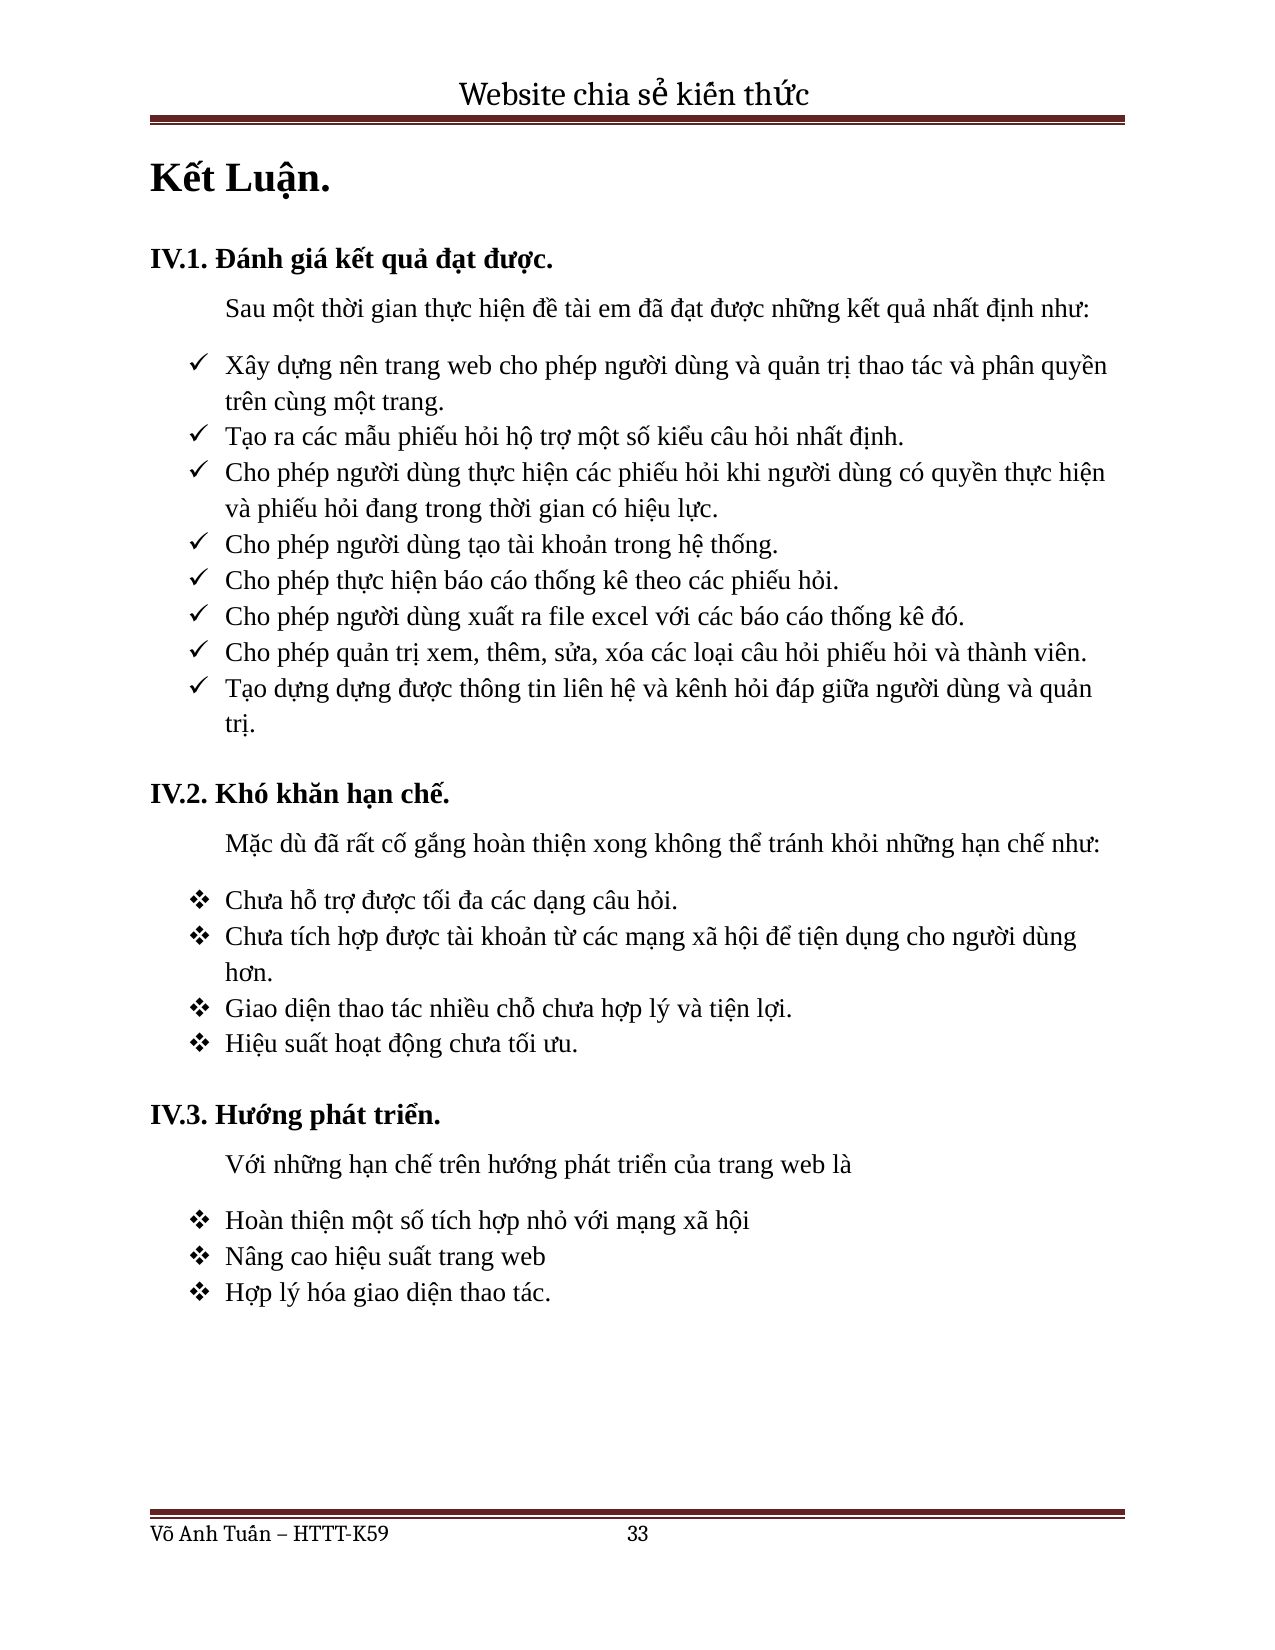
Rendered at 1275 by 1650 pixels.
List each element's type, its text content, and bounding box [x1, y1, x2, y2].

list Hiệu suất hoạt động chưa tối ưu. [187, 1028, 1125, 1059]
list Tạo ra các mẫu phiếu hỏi hộ trợ một số kiểu câu hỏi nhất định. [187, 420, 1125, 452]
subtitle Kết Luận. [150, 153, 1125, 201]
list Hợp lý hóa giao diện thao tác. [187, 1276, 1125, 1308]
list Hoàn thiện một số tích hợp nhỏ với mạng xã hội [187, 1204, 1125, 1236]
list Cho phép thực hiện báo cáo thống kê theo các phiếu hỏi. [187, 564, 1125, 595]
text Mặc dù đã rất cố gắng hoàn thiện xong không thể tránh khỏi những hạn chế như: [150, 828, 1125, 859]
list Xây dựng nên trang web cho phép người dùng và quản trị thao tác và phân quyền trên cùng một trang. [187, 349, 1125, 416]
list Nâng cao hiệu suất trang web [187, 1240, 1125, 1272]
text Sau một thời gian thực hiện đề tài em đã đạt được những kết quả nhất định như: [150, 292, 1125, 323]
list Cho phép người dùng tạo tài khoản trong hệ thống. [187, 528, 1125, 559]
list Cho phép quản trị xem, thêm, sửa, xóa các loại câu hỏi phiếu hỏi và thành viên. [187, 636, 1125, 667]
list Chưa tích hợp được tài khoản từ các mạng xã hội để tiện dụng cho người dùng hơn. [187, 920, 1125, 987]
list Cho phép người dùng xuất ra file excel với các báo cáo thống kê đó. [187, 600, 1125, 631]
list Tạo dựng dựng được thông tin liên hệ và kênh hỏi đáp giữa người dùng và quản trị. [187, 672, 1125, 739]
subtitle IV.3. Hướng phát triển. [150, 1097, 1125, 1130]
subtitle IV.2. Khó khăn hạn chế. [150, 777, 1125, 810]
list Chưa hỗ trợ được tối đa các dạng câu hỏi. [187, 884, 1125, 915]
list Giao diện thao tác nhiều chỗ chưa hợp lý và tiện lợi. [187, 992, 1125, 1023]
subtitle IV.1. Đánh giá kết quả đạt được. [150, 241, 1125, 275]
text Với những hạn chế trên hướng phát triển của trang web là [150, 1148, 1125, 1179]
list Cho phép người dùng thực hiện các phiếu hỏi khi người dùng có quyền thực hiện và phiếu hỏi đang trong thời gian có hiệu lực. [187, 456, 1125, 523]
